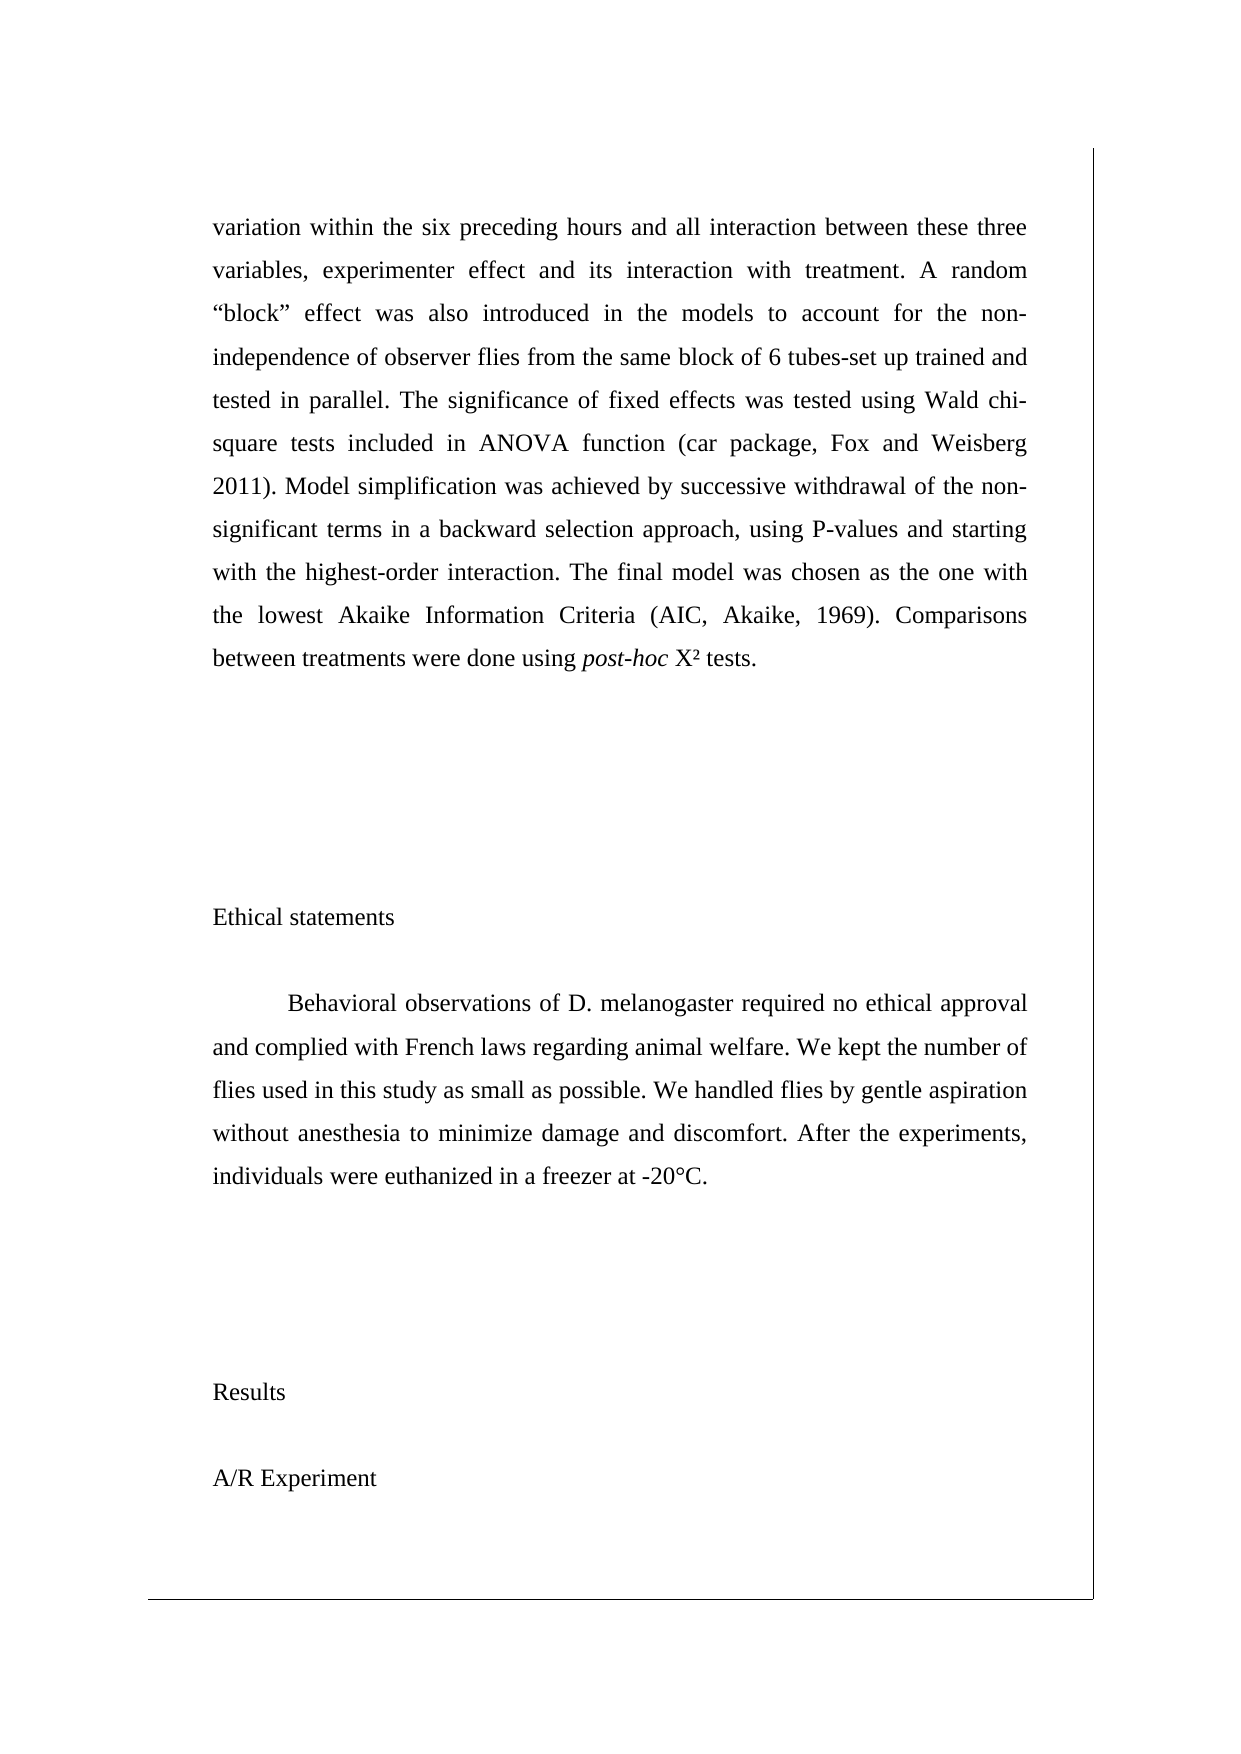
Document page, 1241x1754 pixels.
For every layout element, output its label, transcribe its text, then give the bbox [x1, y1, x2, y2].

text Behavioral observations of D. melanogaster required no ethical approval and complied with French laws regarding animal welfare. We kept the number of flies used in this study as small as possible. We handled flies by gentle aspiration without anesthesia to minimize damage and discomfort. After the experiments, individuals were euthanized in a freezer at -20°C. [148, 924, 1093, 1190]
text Results [148, 1312, 1093, 1398]
text variation within the six preceding hours and all interaction between these three variables, experimenter effect and its interaction with treatment. A random “block” effect was also introduced in the models to account for the non-independence of observer flies from the same block of 6 tubes-set up trained and tested in parallel. The significance of fixed effects was tested using Wald chi-square tests included in ANOVA function (car package, Fox and Weisberg 2011). Model simplification was achieved by successive withdrawal of the non-significant terms in a backward selection approach, using P-values and starting with the highest-order interaction. The final model was chosen as the one with the lowest Akaike Information Criteria (AIC, Akaike, 1969). Comparisons between treatments were done using post-hoc X² tests. [148, 148, 1093, 672]
text Ethical statements [148, 838, 1093, 924]
text A/R Experiment [148, 1398, 1093, 1492]
